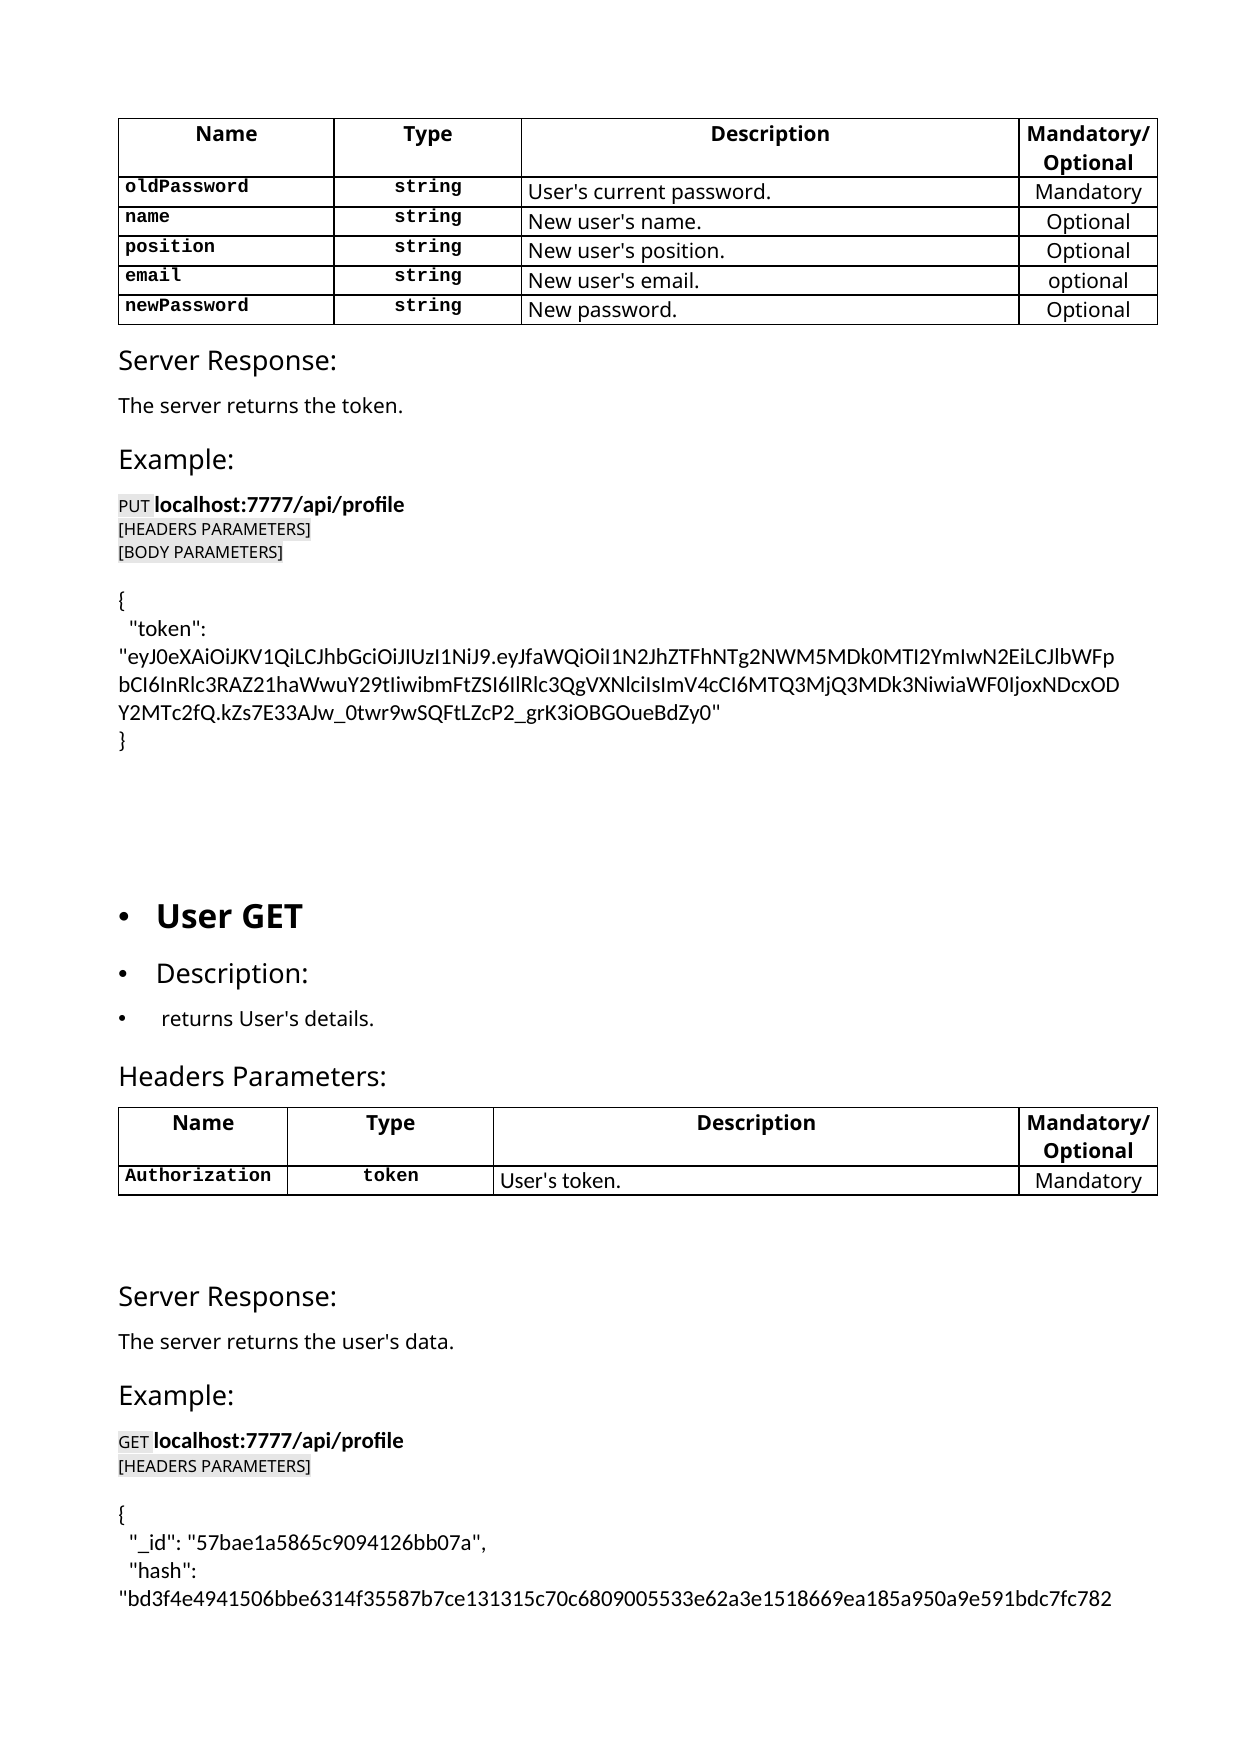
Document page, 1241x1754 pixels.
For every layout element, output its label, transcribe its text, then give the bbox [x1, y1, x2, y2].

table_cell User's token. [494, 1167, 1018, 1194]
list Description: [81, 954, 1122, 991]
text GET localhost:7777/api/profile [118, 1426, 1122, 1454]
table_cell Optional [1020, 296, 1157, 324]
table_cell User's current password. [522, 178, 1018, 206]
table_cell name [119, 208, 333, 235]
table_header Description [522, 119, 1018, 176]
text Example: [118, 1377, 1122, 1414]
table_cell string [335, 267, 521, 294]
text PUT localhost:7777/api/profile [118, 490, 1122, 518]
text [BODY PARAMETERS] [118, 541, 1122, 563]
text Headers Parameters: [118, 1057, 1122, 1094]
table_cell New user's email. [522, 267, 1018, 294]
table_cell string [335, 178, 521, 206]
table_cell string [335, 296, 521, 324]
text [HEADERS PARAMETERS] [118, 1454, 1122, 1477]
table_cell oldPassword [119, 178, 333, 206]
text Server Response: [118, 1278, 1122, 1314]
table_cell string [335, 237, 521, 265]
text The server returns the user's data. [118, 1327, 1122, 1356]
table_cell newPassword [119, 296, 333, 324]
table_cell Optional [1020, 237, 1157, 265]
text [HEADERS PARAMETERS] [118, 518, 1122, 541]
table_cell New password. [522, 296, 1018, 324]
text Server Response: [118, 341, 1122, 378]
text The server returns the token. [118, 391, 1122, 419]
list User GET [81, 893, 1122, 938]
table_header Mandatory/ Optional [1020, 119, 1157, 176]
table_cell optional [1020, 267, 1157, 294]
table_cell Optional [1020, 208, 1157, 235]
table_cell token [288, 1167, 493, 1194]
table_cell Mandatory [1020, 178, 1157, 206]
table_cell string [335, 208, 521, 235]
table_header Description [494, 1108, 1018, 1165]
table_cell Authorization [119, 1167, 287, 1194]
table_header Name [119, 119, 333, 176]
table_cell position [119, 237, 333, 265]
table_cell New user's position. [522, 237, 1018, 265]
text { "_id": "57bae1a5865c9094126bb07a", "hash": "bd3f4e4941506bbe6314f35587b7ce131315c70c6809005533e62a3e1518669ea185a950a9e591bdc7fc782 [118, 1500, 1122, 1612]
list returns User's details. [81, 1004, 1122, 1032]
table_cell New user's name. [522, 208, 1018, 235]
text Example: [118, 440, 1122, 477]
text { "token": "eyJ0eXAiOiJKV1QiLCJhbGciOiJIUzI1NiJ9.eyJfaWQiOiI1N2JhZTFhNTg2NWM5MDk0MTI2YmIwN2EiLCJlbWFpbCI6InRlc3RAZ21haWwuY29tIiwibmFtZSI6IlRlc3QgVXNlciIsImV4cCI6MTQ3MjQ3MDk3NiwiaWF0IjoxNDcxODY2MTc2fQ.kZs7E33AJw_0twr9wSQFtLZcP2_grK3iOBGOueBdZy0" } [118, 586, 1122, 754]
table_header Type [288, 1108, 493, 1165]
table_header Mandatory/ Optional [1020, 1108, 1157, 1165]
table_header Type [335, 119, 521, 176]
table_header Name [119, 1108, 287, 1165]
table_cell Mandatory [1020, 1167, 1157, 1194]
table_cell email [119, 267, 333, 294]
